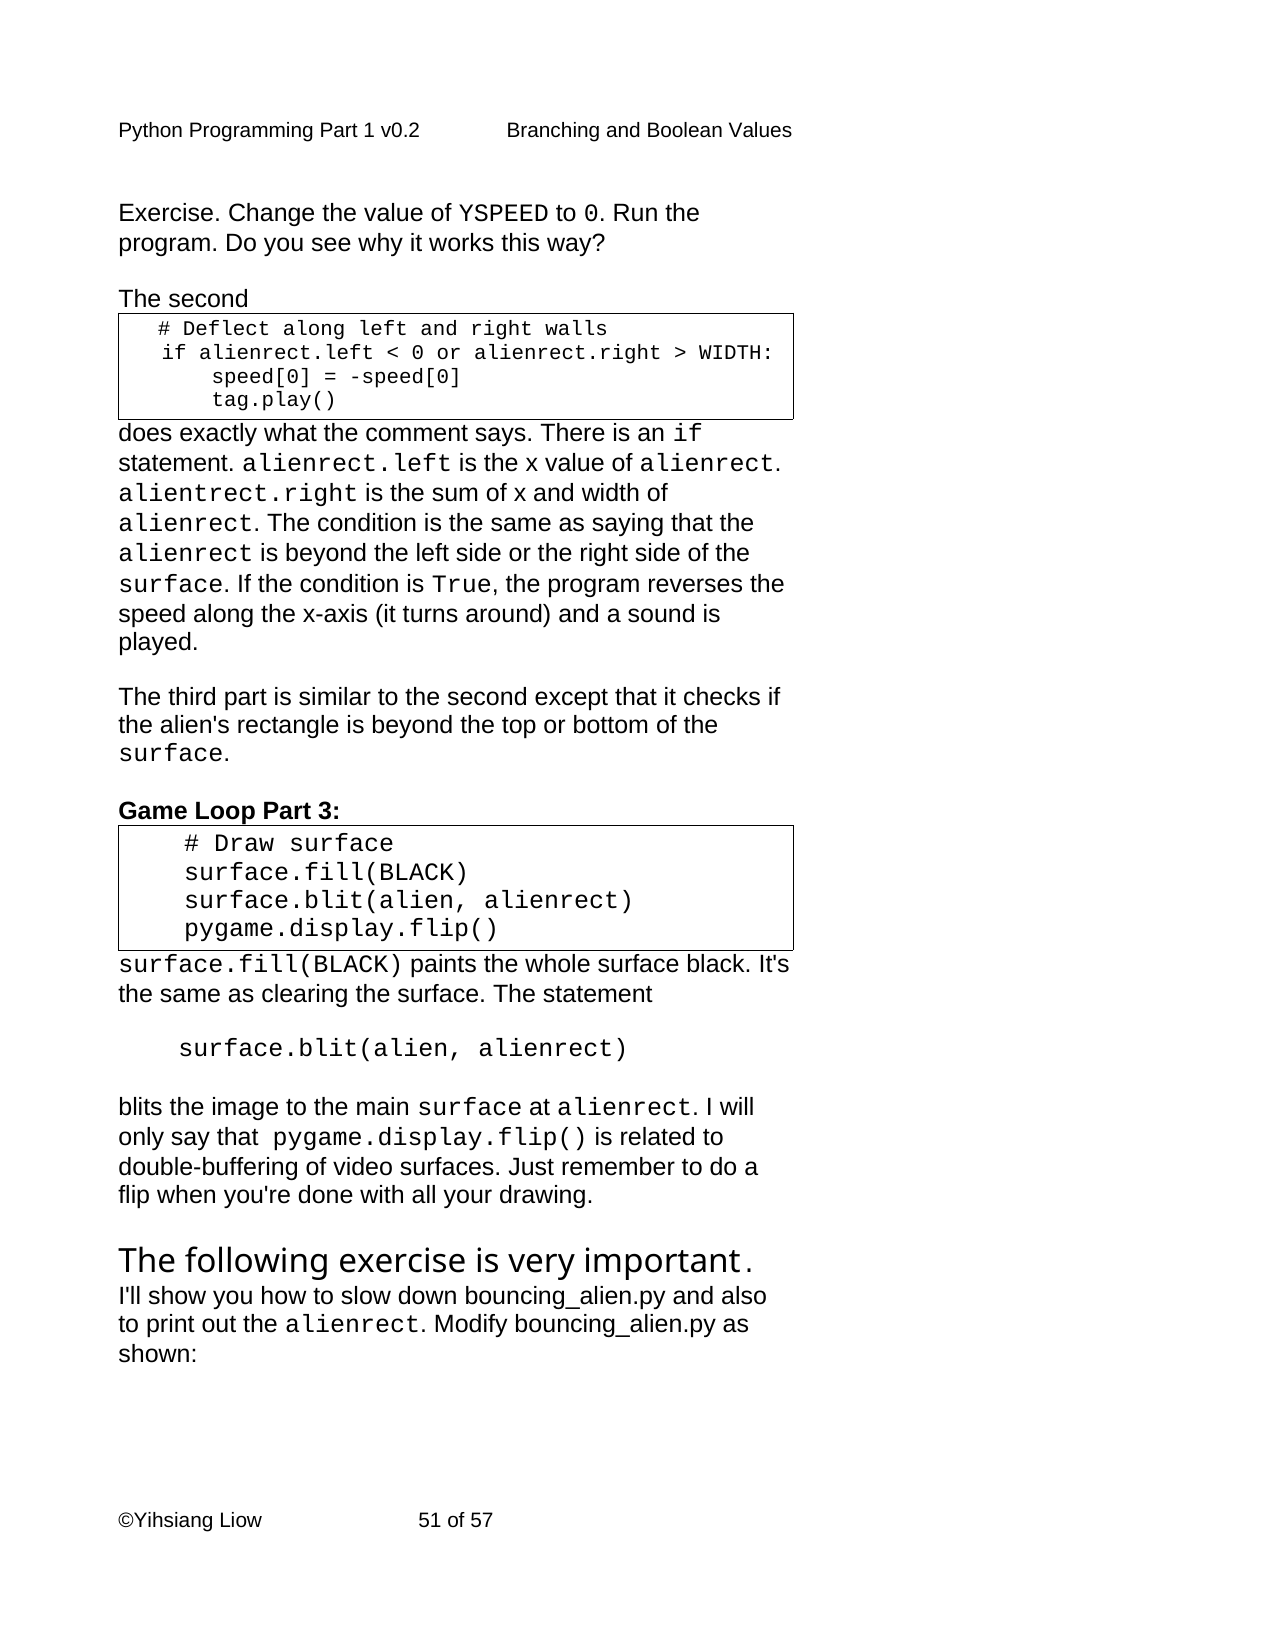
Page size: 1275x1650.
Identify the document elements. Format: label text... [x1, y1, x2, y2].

text Exercise. Change the value of YSPEED to 0. Run the program. Do you see why it works this way? [118, 199, 793, 257]
text surface.fill(BLACK) paints the whole surface black. It's the same as clearing the surface. The statement [118, 951, 793, 1008]
text does exactly what the comment says. There is an if statement. alienrect.left is the x value of alienrect. alientrect.right is the sum of x and width of alienrect. The condition is the same as saying that the alienrect is beyond the left side or the right side of the surface. If the condition is True, the program reverses the speed along the x-axis (it turns around) and a sound is played. [118, 420, 793, 655]
table_header # Deflect along left and right walls if alienrect.left < 0 or alienrect.right > WIDTH: speed[0] = -speed[0] tag.play() [119, 314, 793, 419]
text surface.blit(alien, alienrect) [118, 1036, 793, 1064]
text The following exercise is very important. I'll show you how to slow down bouncing_alien.py and also to print out the alienrect. Modify bouncing_alien.py as shown: [118, 1237, 793, 1368]
text Game Loop Part 3: [118, 797, 793, 825]
text The second [118, 285, 793, 313]
table_header # Draw surface surface.fill(BLACK) surface.blit(alien, alienrect) pygame.display.flip() [119, 826, 793, 950]
text The third part is similar to the second except that it checks if the alien's rectangle is beyond the top or bottom of the surface. [118, 683, 793, 769]
text blits the image to the main surface at alienrect. I will only say that pygame.display.flip() is related to double-buffering of video surfaces. Just remember to do a flip when you're done with all your drawing. [118, 1093, 793, 1209]
